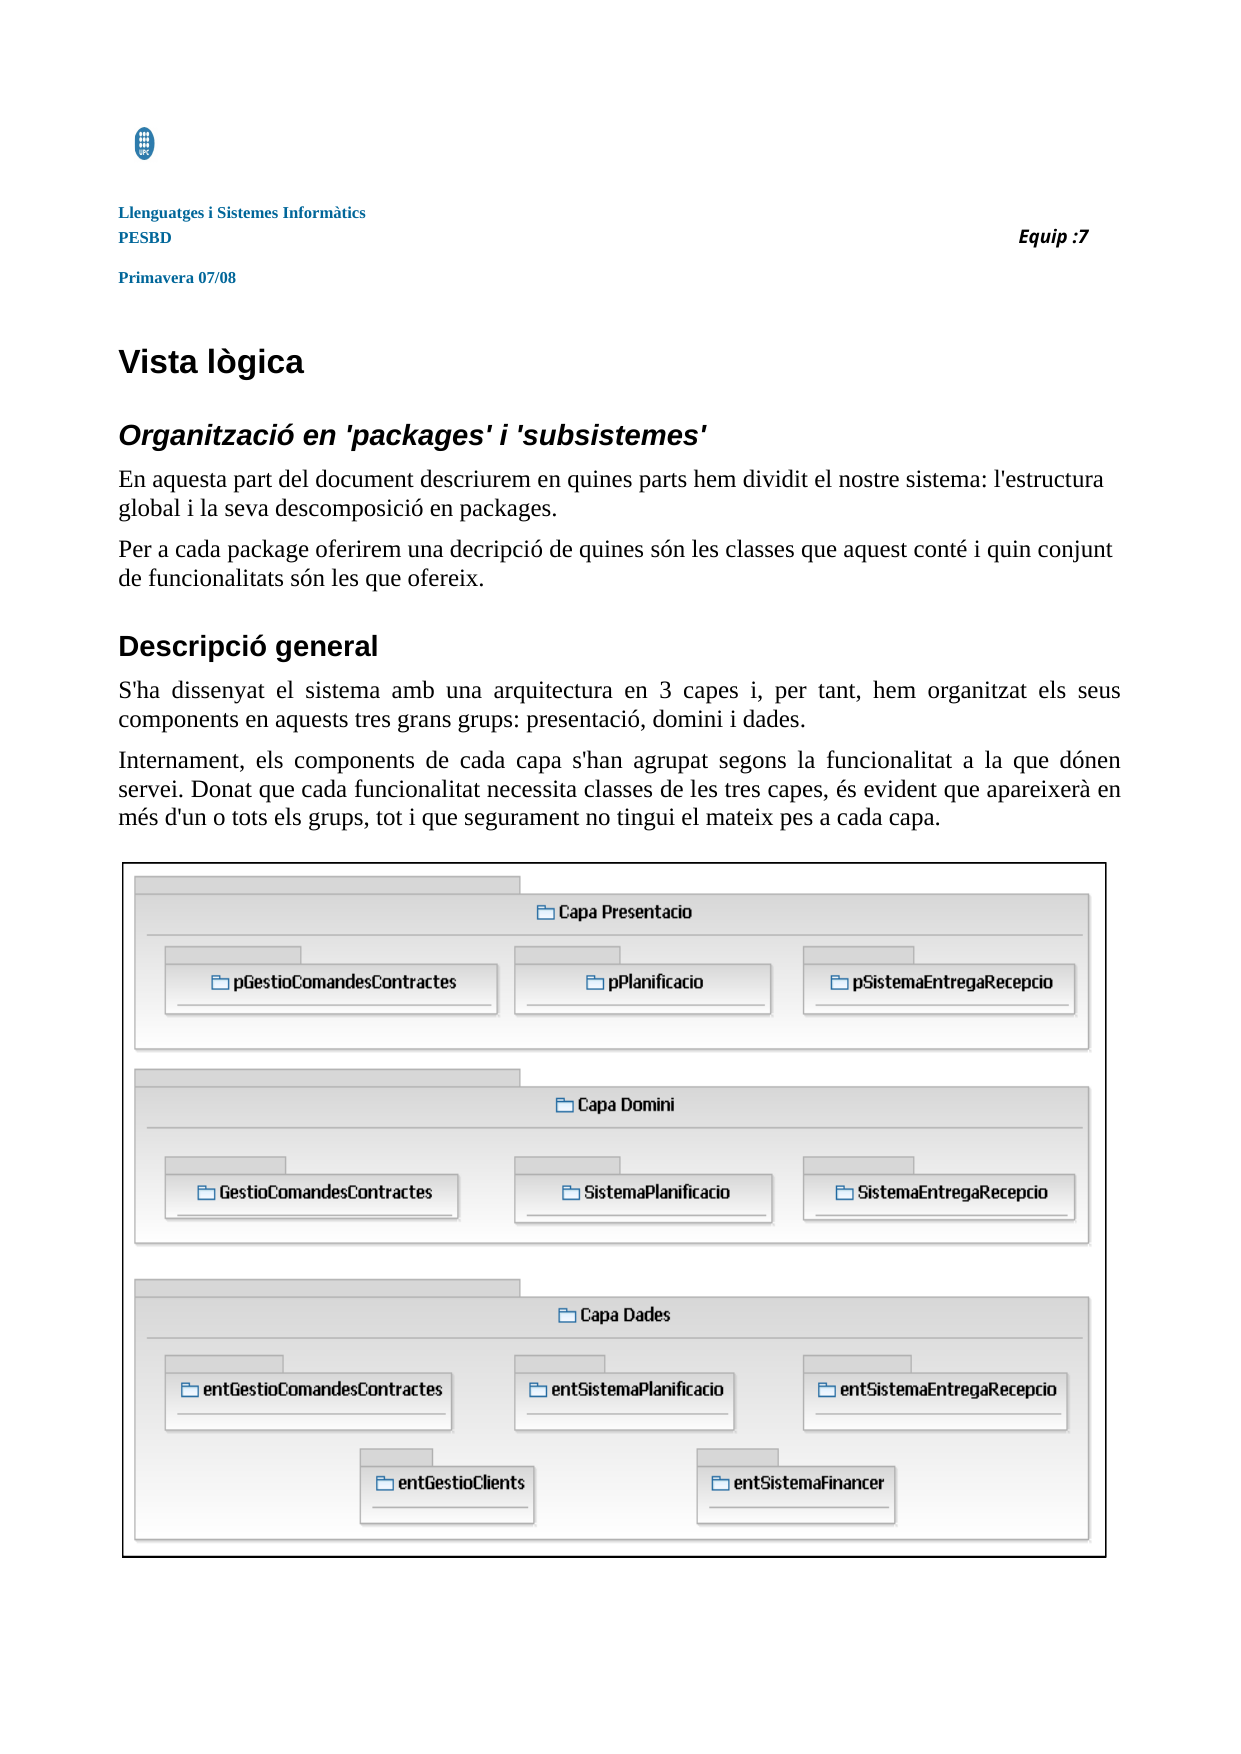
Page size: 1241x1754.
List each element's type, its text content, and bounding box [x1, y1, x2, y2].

text En aquesta part del document descriurem en quines parts hem dividit el nostre sistema: l'estructura global i la seva descomposició en packages. [118, 464, 1122, 521]
text Internament, els components de cada capa s'han agrupat segons la funcionalitat a la que dónen servei. Donat que cada funcionalitat necessita classes de les tres capes, és evident que apareixerà en més d'un o tots els grups, tot i que segurament no tingui el mateix pes a cada capa. [118, 745, 1122, 831]
subtitle Vista lògica [118, 342, 1122, 380]
subtitle Descripció general [118, 629, 1122, 662]
subtitle Organització en 'packages' i 'subsistemes' [118, 418, 1122, 451]
text Per a cada package oferirem una decripció de quines són les classes que aquest conté i quin conjunt de funcionalitats són les que ofereix. [118, 534, 1122, 591]
text S'ha dissenyat el sistema amb una arquitectura en 3 capes i, per tant, hem organitzat els seus components en aquests tres grans grups: presentació, domini i dades. [118, 675, 1122, 732]
